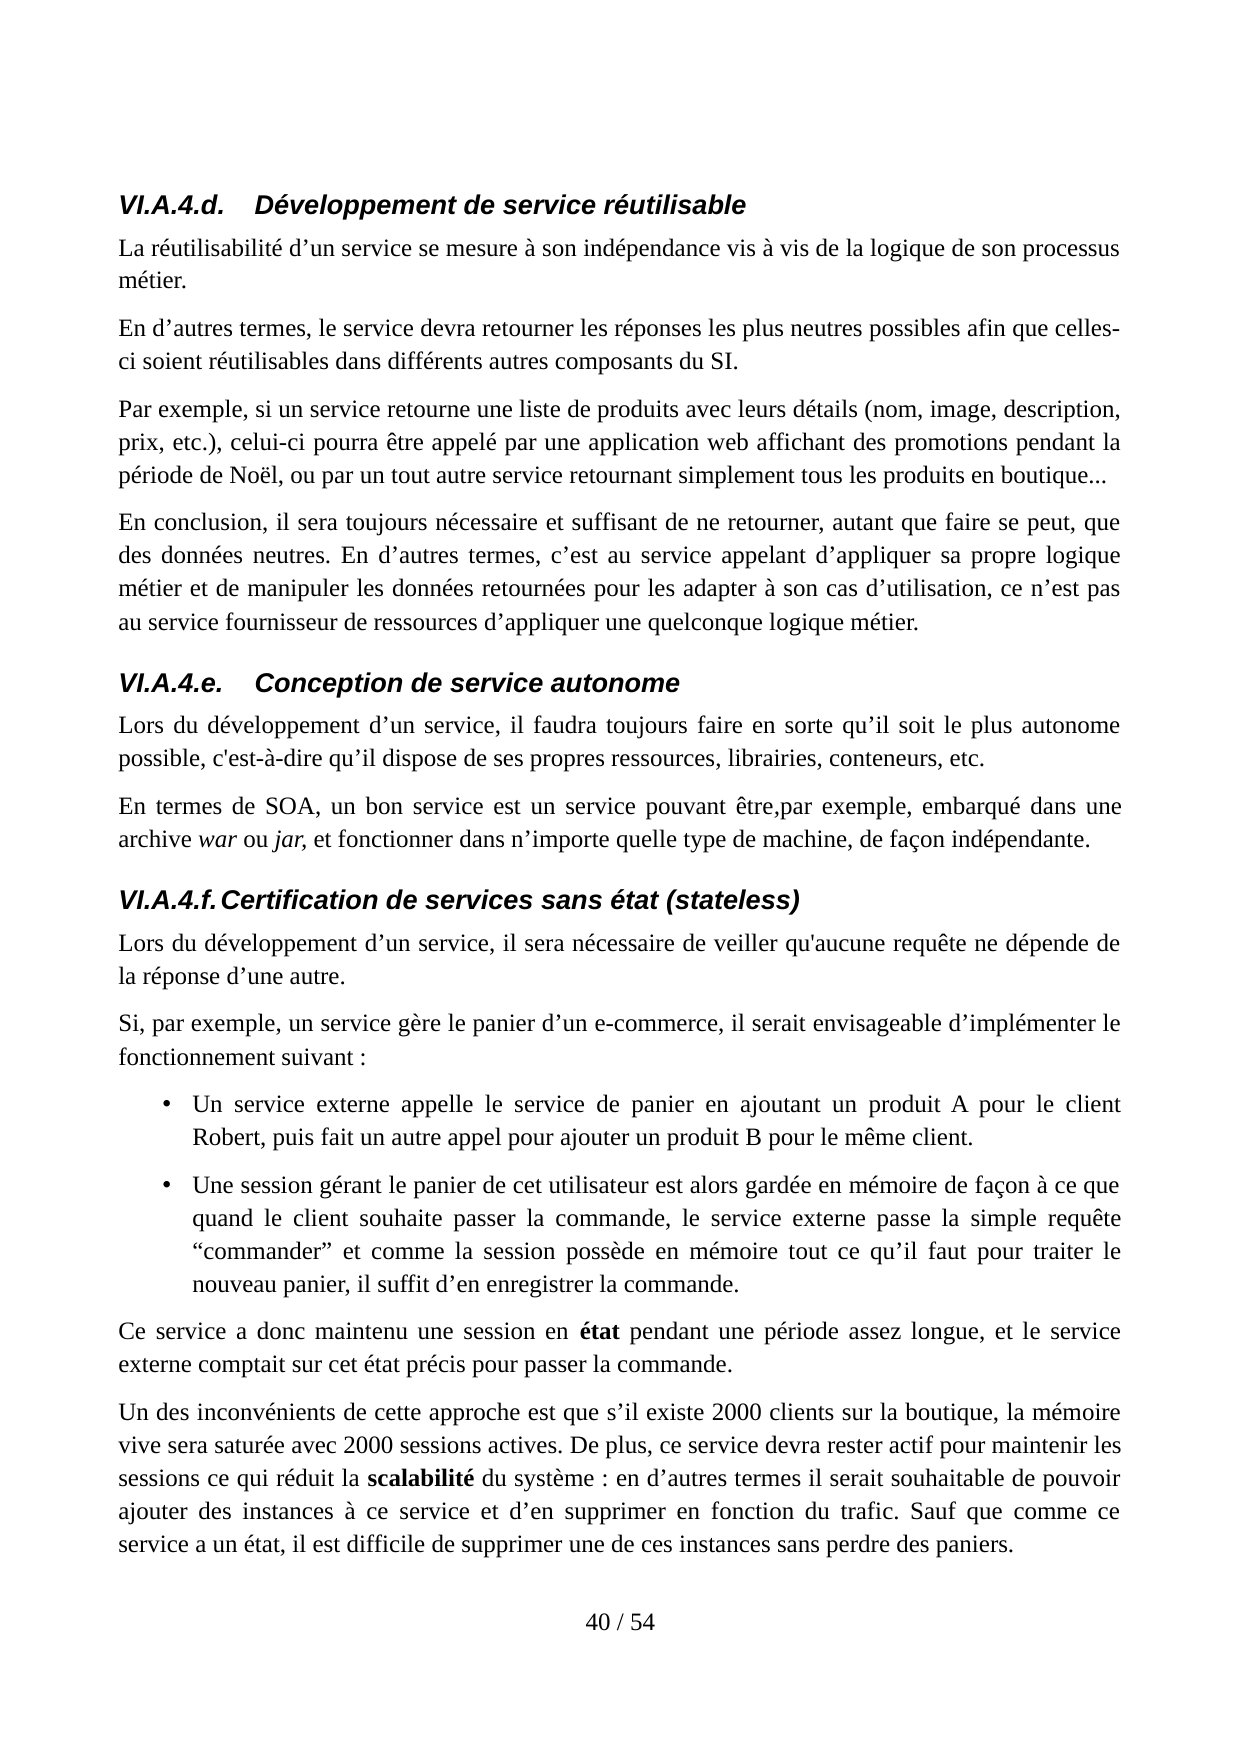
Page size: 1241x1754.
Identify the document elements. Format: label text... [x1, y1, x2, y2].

list Une session gérant le panier de cet utilisateur est alors gardée en mémoire de façon à ce que quand le client souhaite passer la commande, le service externe passe la simple requête “commander” et comme la session possède en mémoire tout ce qu’il faut pour traiter le nouveau panier, il suffit d’en enregistrer la commande. [162, 1170, 1122, 1298]
subtitle Conception de service autonome [118, 667, 1122, 698]
text En conclusion, il sera toujours nécessaire et suffisant de ne retourner, autant que faire se peut, que des données neutres. En d’autres termes, c’est au service appelant d’appliquer sa propre logique métier et de manipuler les données retournées pour les adapter à son cas d’utilisation, ce n’est pas au service fournisseur de ressources d’appliquer une quelconque logique métier. [118, 507, 1122, 635]
text Ce service a donc maintenu une session en état pendant une période assez longue, et le service externe comptait sur cet état précis pour passer la commande. [118, 1316, 1122, 1378]
text Lors du développement d’un service, il sera nécessaire de veiller qu'aucune requête ne dépende de la réponse d’une autre. [118, 928, 1122, 990]
text Lors du développement d’un service, il faudra toujours faire en sorte qu’il soit le plus autonome possible, c'est-à-dire qu’il dispose de ses propres ressources, librairies, conteneurs, etc. [118, 710, 1122, 772]
list Un service externe appelle le service de panier en ajoutant un produit A pour le client Robert, puis fait un autre appel pour ajouter un produit B pour le même client. [162, 1089, 1122, 1151]
subtitle Développement de service réutilisable [118, 189, 1122, 220]
text La réutilisabilité d’un service se mesure à son indépendance vis à vis de la logique de son processus métier. [118, 233, 1122, 294]
text En termes de SOA, un bon service est un service pouvant être,par exemple, embarqué dans une archive war ou jar, et fonctionner dans n’importe quelle type de machine, de façon indépendante. [118, 791, 1122, 853]
text Par exemple, si un service retourne une liste de produits avec leurs détails (nom, image, description, prix, etc.), celui-ci pourra être appelé par une application web affichant des promotions pendant la période de Noël, ou par un tout autre service retournant simplement tous les produits en boutique... [118, 394, 1122, 489]
text Un des inconvénients de cette approche est que s’il existe 2000 clients sur la boutique, la mémoire vive sera saturée avec 2000 sessions actives. De plus, ce service devra rester actif pour maintenir les sessions ce qui réduit la scalabilité du système : en d’autres termes il serait souhaitable de pouvoir ajouter des instances à ce service et d’en supprimer en fonction du trafic. Sauf que comme ce service a un état, il est difficile de supprimer une de ces instances sans perdre des paniers. [118, 1397, 1122, 1558]
text En d’autres termes, le service devra retourner les réponses les plus neutres possibles afin que celles-ci soient réutilisables dans différents autres composants du SI. [118, 313, 1122, 375]
subtitle Certification de services sans état (stateless) [118, 884, 1122, 915]
text Si, par exemple, un service gère le panier d’un e-commerce, il serait envisageable d’implémenter le fonctionnement suivant : [118, 1008, 1122, 1070]
